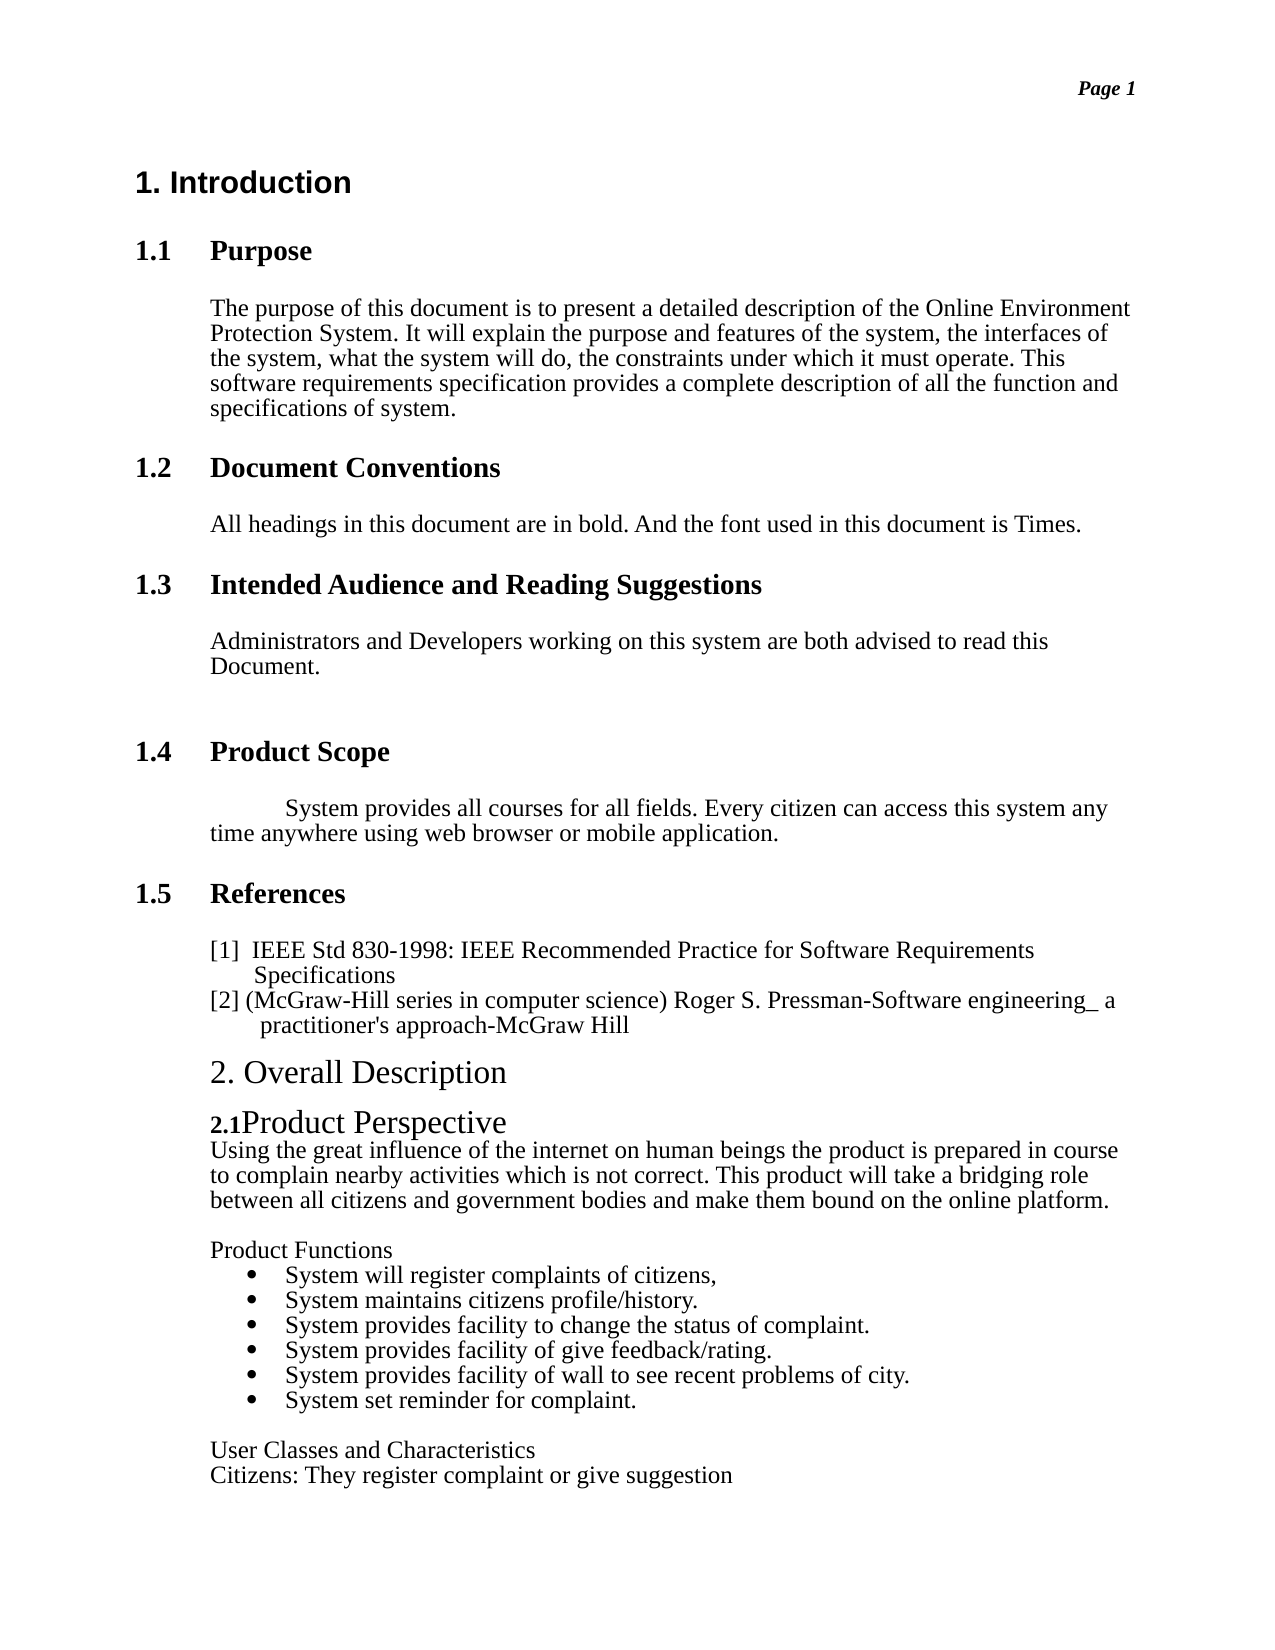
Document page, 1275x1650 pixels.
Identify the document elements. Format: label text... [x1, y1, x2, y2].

text All headings in this document are in bold. And the font used in this document is Times. [210, 513, 1140, 538]
text System provides all courses for all fields. Every citizen can access this system any time anywhere using web browser or mobile application. [210, 797, 1140, 847]
text 2. Overall Description [210, 1063, 1140, 1088]
text Product Functions [210, 1238, 1140, 1263]
subtitle References [135, 876, 1140, 909]
text Specifications [135, 963, 1140, 988]
list System maintains citizens profile/history. [247, 1288, 1140, 1313]
text Administrators and Developers working on this system are both advised to read this Document. [210, 630, 1140, 680]
text practitioner's approach-McGraw Hill [210, 1013, 1140, 1038]
text User Classes and Characteristics [135, 1438, 1140, 1463]
list System provides facility to change the status of complaint. [247, 1313, 1140, 1338]
list System will register complaints of citizens, [247, 1263, 1140, 1288]
subtitle 1. Introduction [135, 175, 1140, 198]
list System set reminder for complaint. [247, 1388, 1140, 1413]
text 2.1Product Perspective [210, 1113, 1140, 1138]
subtitle Product Scope [135, 734, 1140, 767]
list System provides facility of wall to see recent problems of city. [247, 1363, 1140, 1388]
text The purpose of this document is to present a detailed description of the Online Environment Protection System. It will explain the purpose and features of the system, the interfaces of the system, what the system will do, the constraints under which it must operate. This software requirements specification provides a complete description of all the function and specifications of system. [210, 296, 1140, 421]
subtitle Document Conventions [135, 450, 1140, 484]
subtitle Purpose [135, 233, 1140, 267]
text [2] (McGraw-Hill series in computer science) Roger S. Pressman-Software engineering_ a [135, 988, 1140, 1013]
text [1] IEEE Std 830-1998: IEEE Recommended Practice for Software Requirements [135, 938, 1140, 963]
text Using the great influence of the internet on human beings the product is prepared in course to complain nearby activities which is not correct. This product will take a bridging role between all citizens and government bodies and make them bound on the online platform. [210, 1138, 1140, 1213]
subtitle Intended Audience and Reading Suggestions [135, 567, 1140, 601]
list System provides facility of give feedback/rating. [247, 1338, 1140, 1363]
text Citizens: They register complaint or give suggestion [210, 1463, 1140, 1488]
